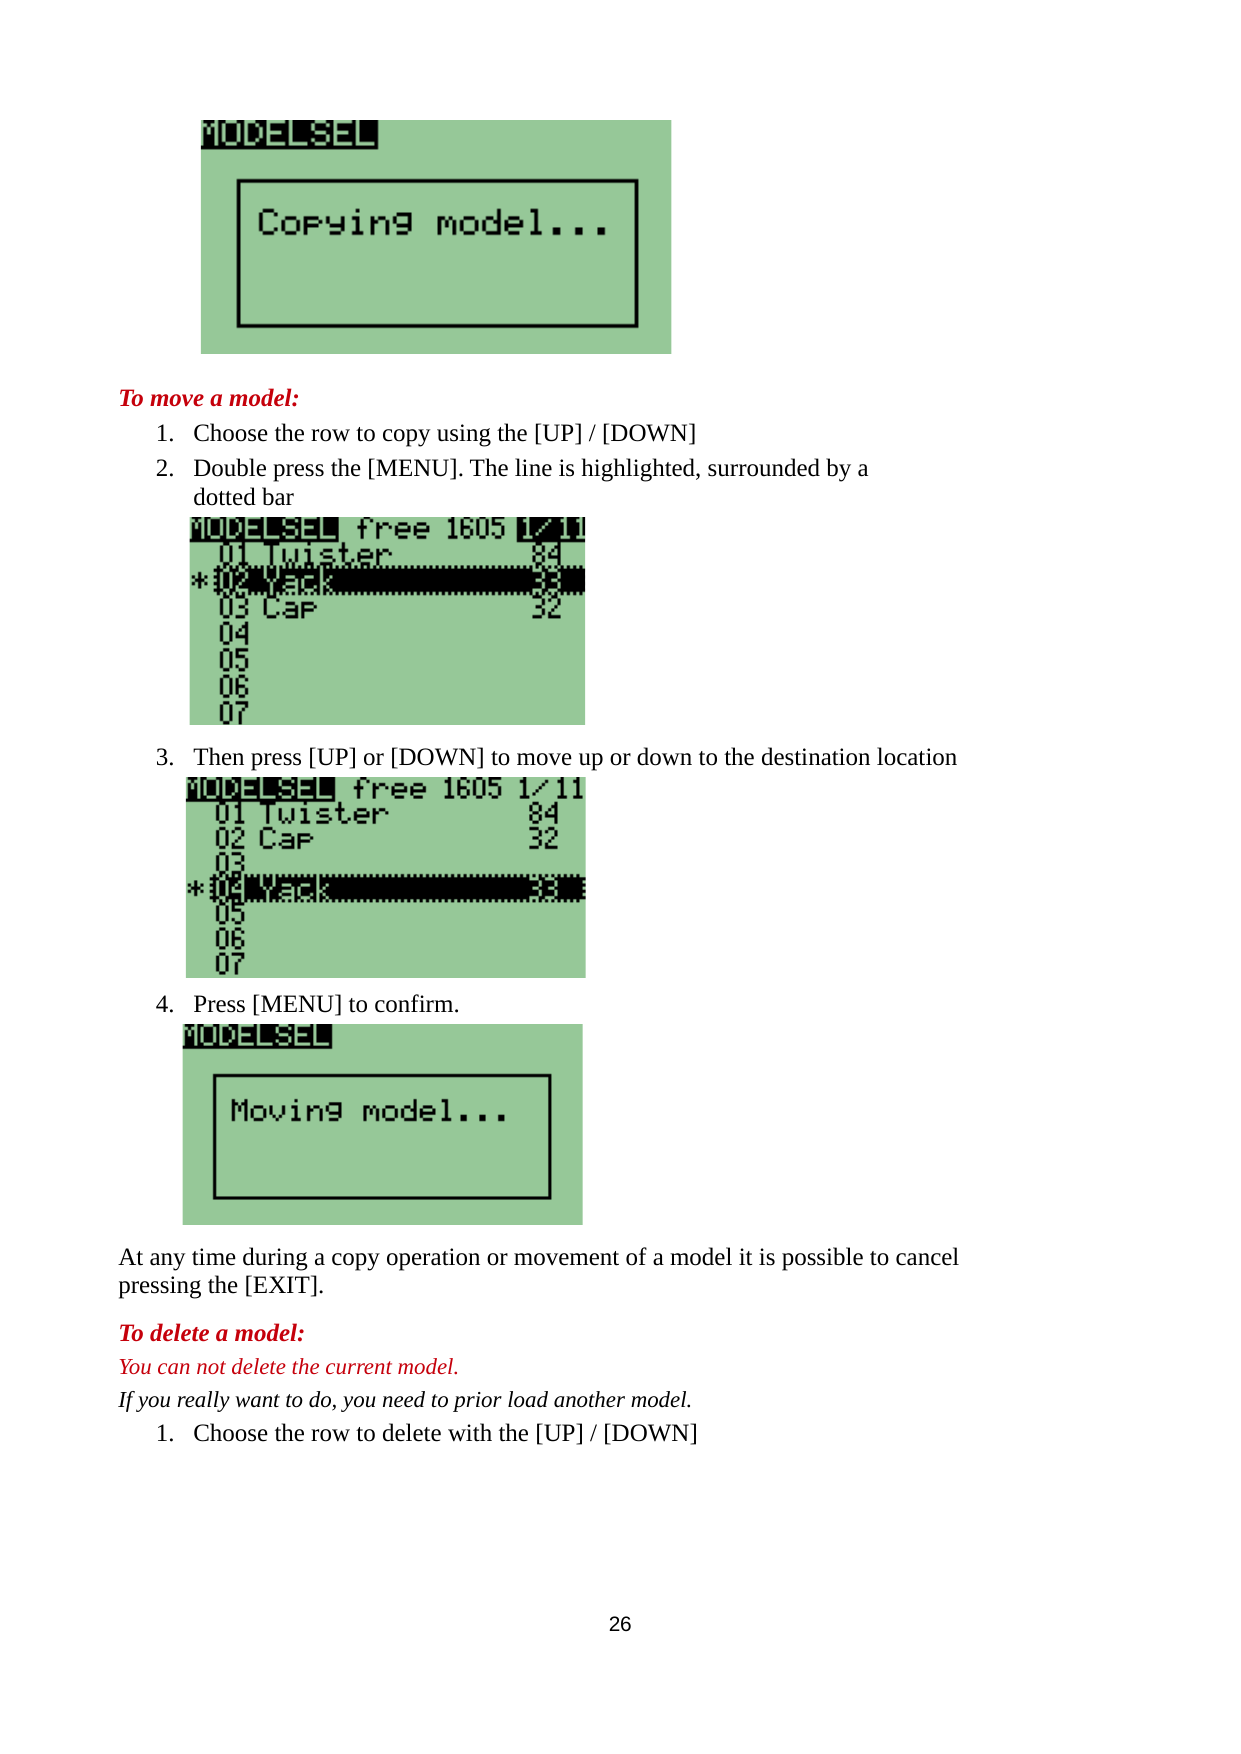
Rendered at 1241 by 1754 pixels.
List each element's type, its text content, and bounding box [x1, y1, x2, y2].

text To move a model: [118, 383, 1122, 411]
text To delete a model: [118, 1318, 1122, 1346]
picture [182, 1024, 583, 1225]
list Double press the [MENU]. The line is highlighted, surrounded by a dotted bar [156, 453, 1122, 511]
list Choose the row to delete with the [UP] / [DOWN] [156, 1418, 1122, 1447]
text If you really want to do, you need to prior load another model. [118, 1386, 1122, 1412]
text At any time during a copy operation or movement of a model it is possible to cancel pressing the [EXIT]. [118, 1024, 1122, 1299]
picture [185, 777, 586, 978]
text You can not delete the current model. [118, 1353, 1122, 1379]
list Then press [UP] or [DOWN] to move up or down to the destination location [156, 517, 1122, 771]
list Press [MENU] to confirm. [156, 777, 1122, 1018]
list Choose the row to copy using the [UP] / [DOWN] [156, 418, 1122, 447]
